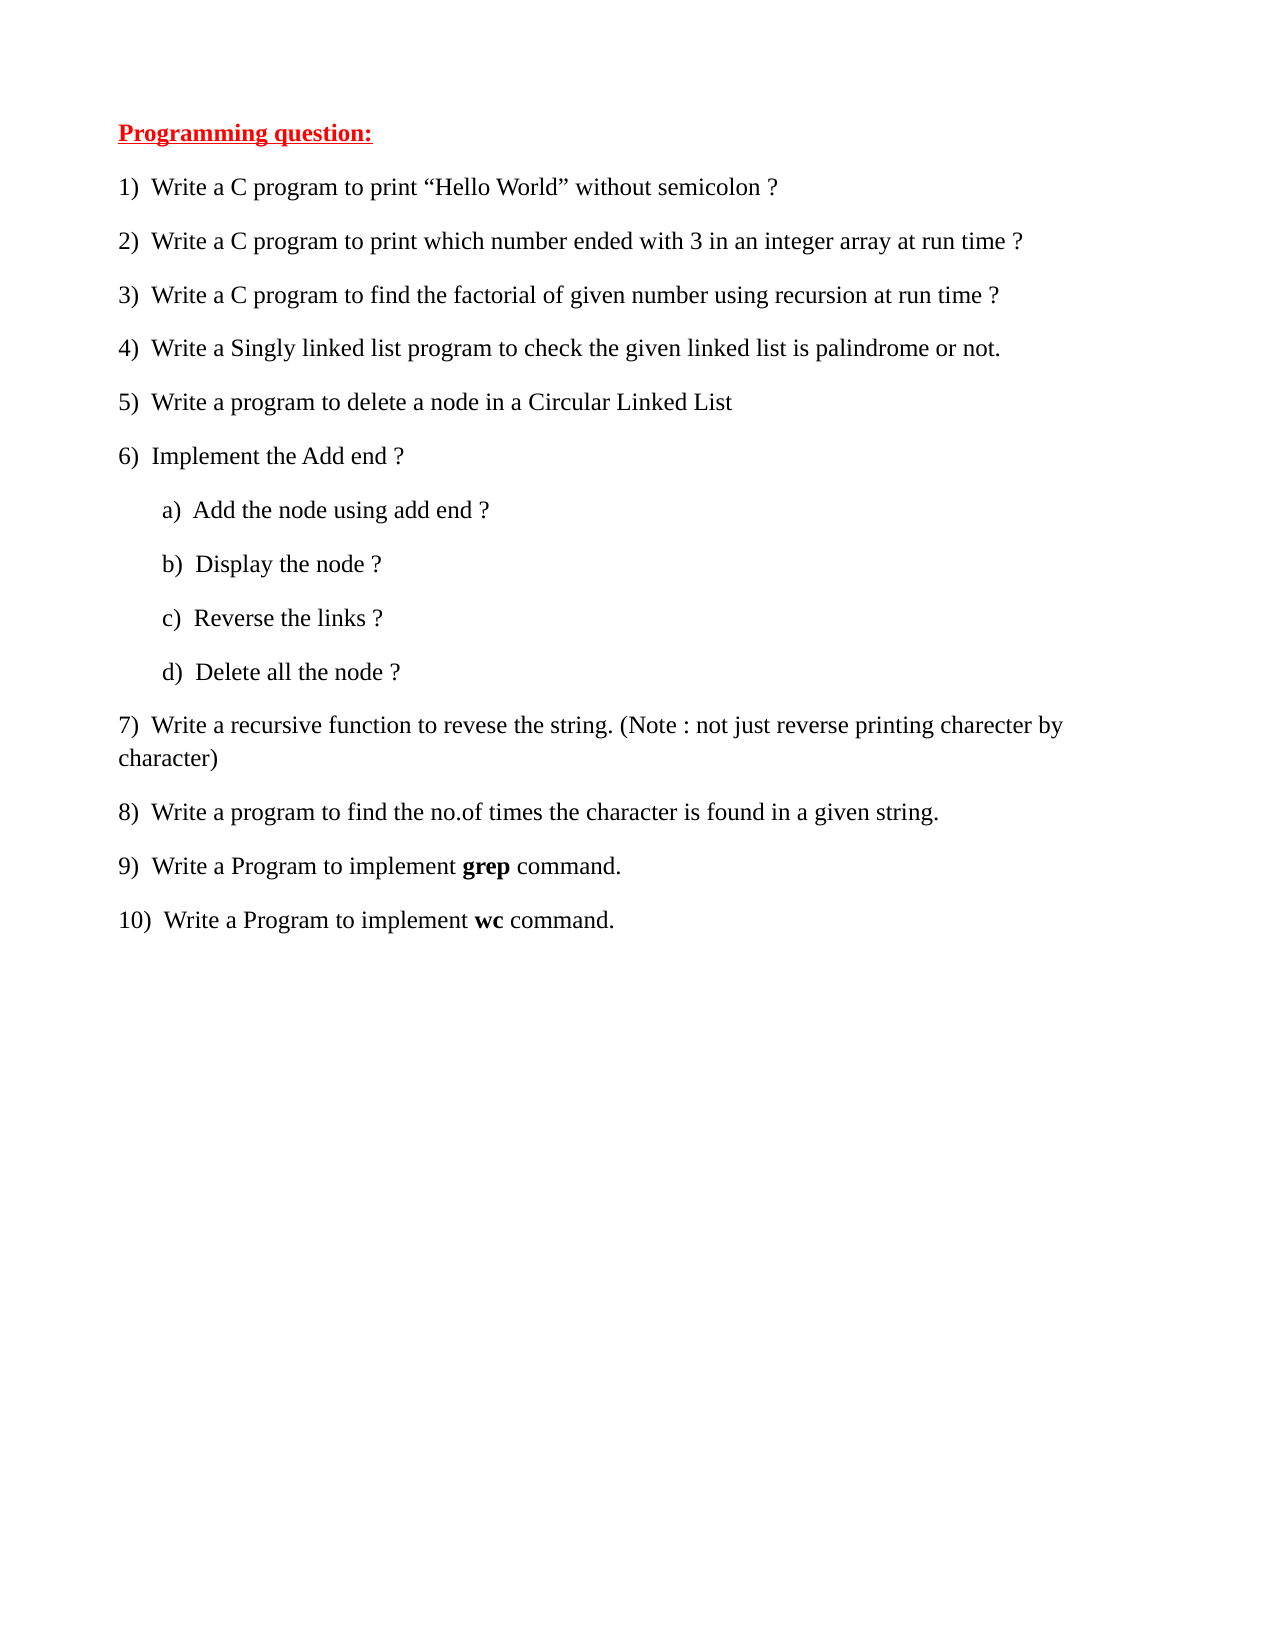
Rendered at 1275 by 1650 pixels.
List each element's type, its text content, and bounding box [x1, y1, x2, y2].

text 2) Write a C program to print which number ended with 3 in an integer array at run time ? [118, 226, 1157, 254]
text 8) Write a program to find the no.of times the character is found in a given string. [118, 797, 1157, 826]
text 10) Write a Program to implement wc command. [118, 905, 1157, 934]
text 5) Write a program to delete a node in a Circular Linked List [118, 387, 1157, 416]
text b) Display the node ? [118, 549, 1157, 578]
text 4) Write a Singly linked list program to check the given linked list is palindrome or not. [118, 333, 1157, 362]
text 3) Write a C program to find the factorial of given number using recursion at run time ? [118, 280, 1157, 308]
text d) Delete all the node ? [118, 657, 1157, 685]
text 7) Write a recursive function to revese the string. (Note : not just reverse printing charecter by character) [118, 711, 1157, 772]
text Programming question: [118, 118, 1157, 147]
text 1) Write a C program to print “Hello World” without semicolon ? [118, 172, 1157, 201]
text a) Add the node using add end ? [118, 495, 1157, 524]
text 6) Implement the Add end ? [118, 441, 1157, 470]
text c) Reverse the links ? [118, 603, 1157, 632]
text 9) Write a Program to implement grep command. [118, 851, 1157, 880]
